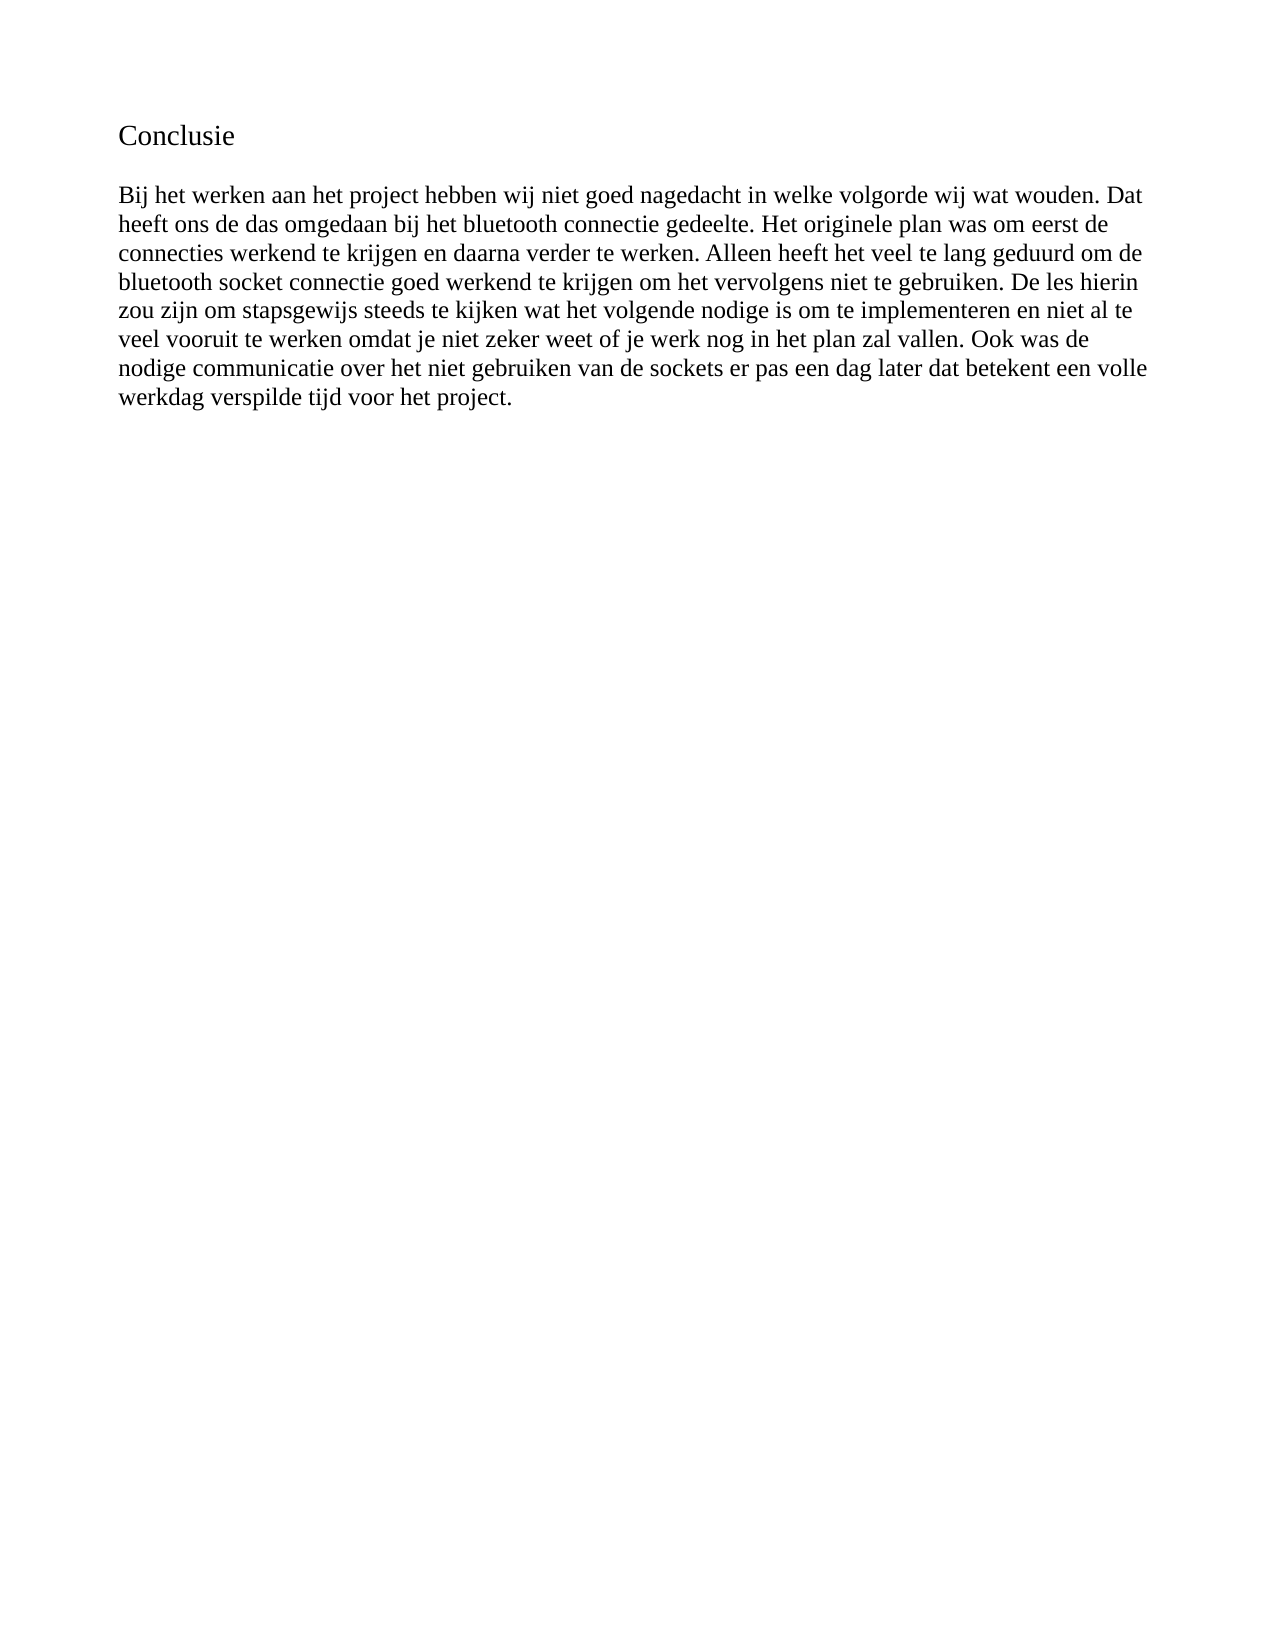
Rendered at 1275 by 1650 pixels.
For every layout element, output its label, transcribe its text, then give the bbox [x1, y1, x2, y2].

text Conclusie [118, 118, 1157, 152]
text Bij het werken aan het project hebben wij niet goed nagedacht in welke volgorde wij wat wouden. Dat heeft ons de das omgedaan bij het bluetooth connectie gedeelte. Het originele plan was om eerst de connecties werkend te krijgen en daarna verder te werken. Alleen heeft het veel te lang geduurd om de bluetooth socket connectie goed werkend te krijgen om het vervolgens niet te gebruiken. De les hierin zou zijn om stapsgewijs steeds te kijken wat het volgende nodige is om te implementeren en niet al te veel vooruit te werken omdat je niet zeker weet of je werk nog in het plan zal vallen. Ook was de nodige communicatie over het niet gebruiken van de sockets er pas een dag later dat betekent een volle werkdag verspilde tijd voor het project. [118, 180, 1157, 410]
